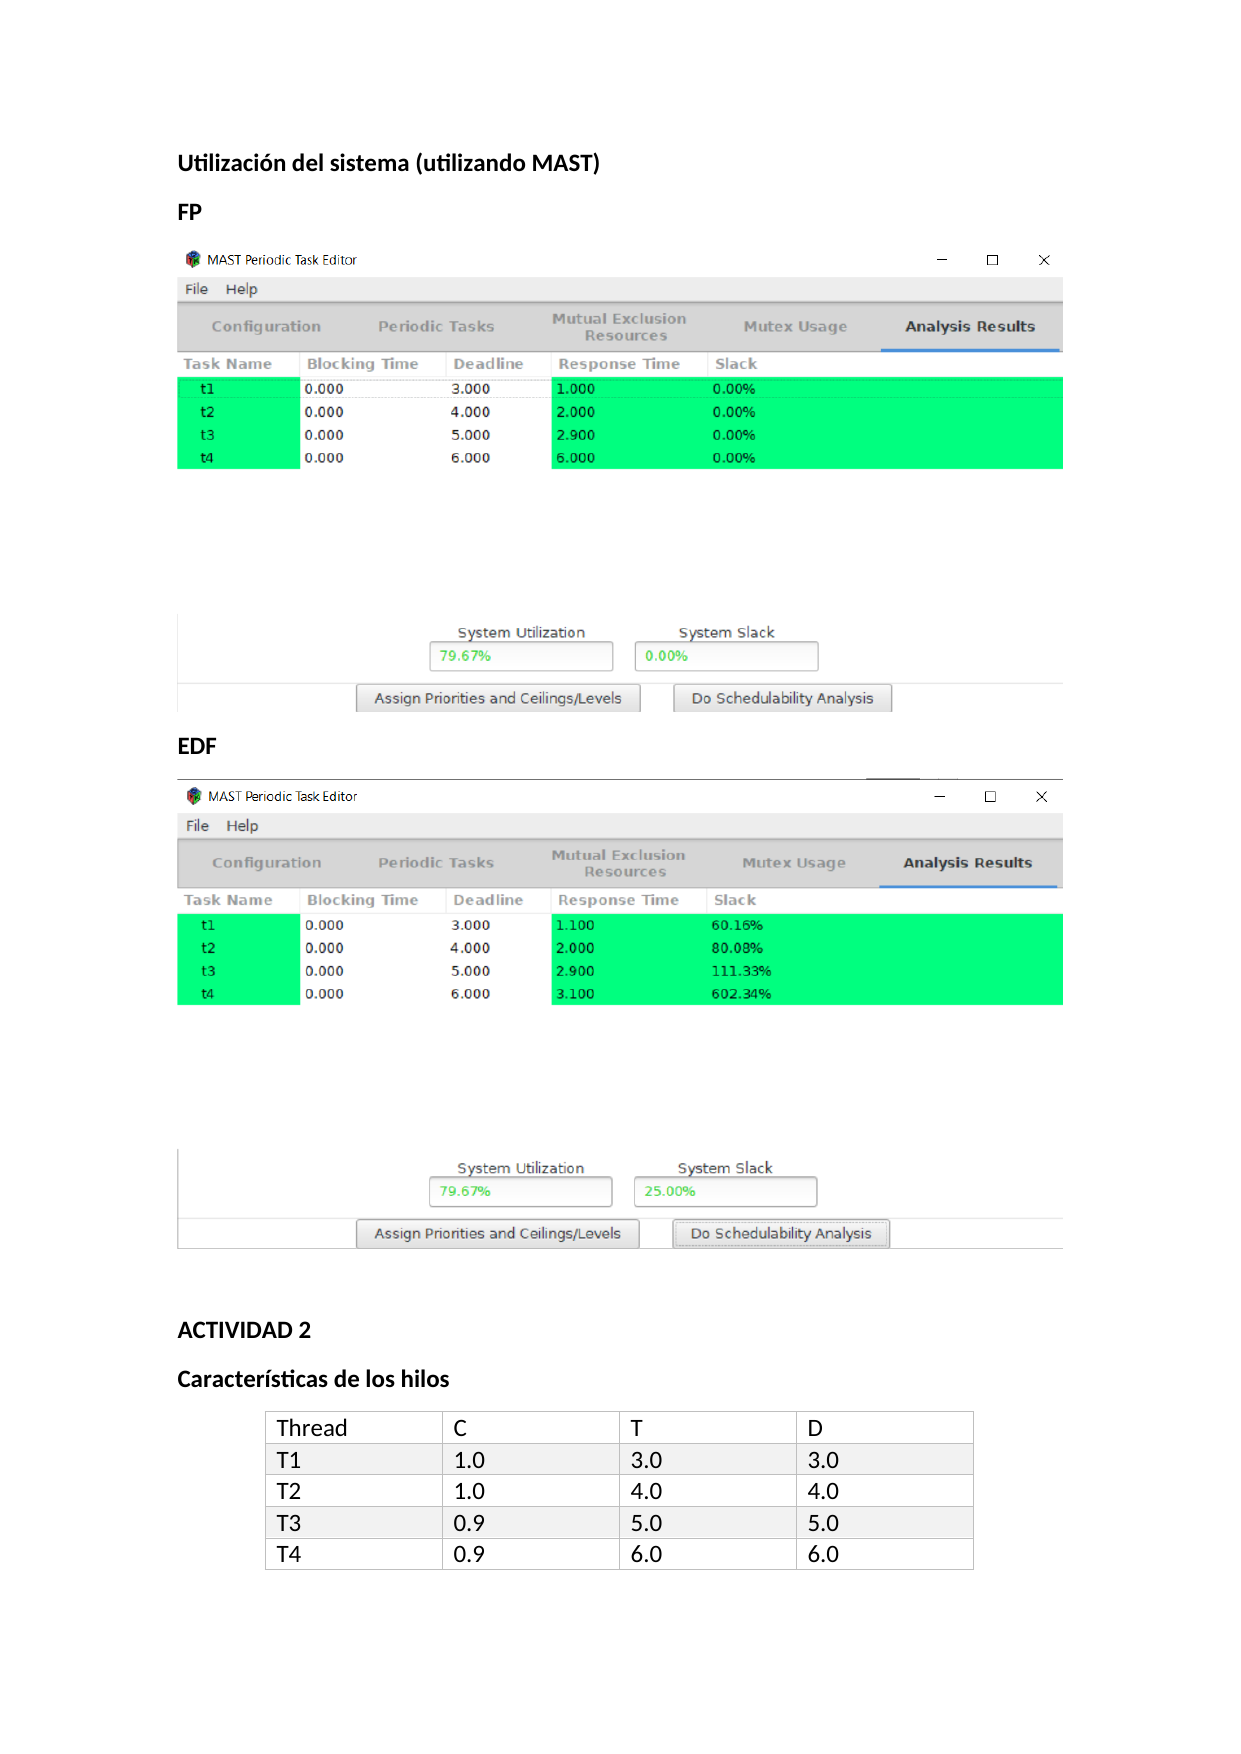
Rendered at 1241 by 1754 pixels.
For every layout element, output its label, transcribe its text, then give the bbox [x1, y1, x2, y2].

text Características de los hilos [177, 1363, 1063, 1393]
table_cell T3 [266, 1507, 442, 1537]
table_cell 0.9 [443, 1539, 619, 1569]
text FP [177, 196, 1063, 226]
table_cell 0.9 [443, 1507, 619, 1537]
table_header T [620, 1412, 796, 1443]
table_cell 5.0 [797, 1507, 973, 1537]
table_cell 1.0 [443, 1475, 619, 1506]
table_cell T1 [266, 1444, 442, 1474]
table_cell 4.0 [797, 1475, 973, 1506]
table_cell 1.0 [443, 1444, 619, 1474]
text EDF [177, 730, 1063, 760]
table_header C [443, 1412, 619, 1443]
text Utilización del sistema (utilizando MAST) [177, 148, 1063, 178]
table_cell 6.0 [797, 1539, 973, 1569]
table_cell 5.0 [620, 1507, 796, 1537]
table_cell 4.0 [620, 1475, 796, 1506]
table_cell 3.0 [620, 1444, 796, 1474]
text ACTIVIDAD 2 [177, 1314, 1063, 1345]
table_cell 3.0 [797, 1444, 973, 1474]
table_header D [797, 1412, 973, 1443]
table_cell 6.0 [620, 1539, 796, 1569]
table_cell T4 [266, 1539, 442, 1569]
table_cell T2 [266, 1475, 442, 1506]
table_header Thread [266, 1412, 442, 1443]
